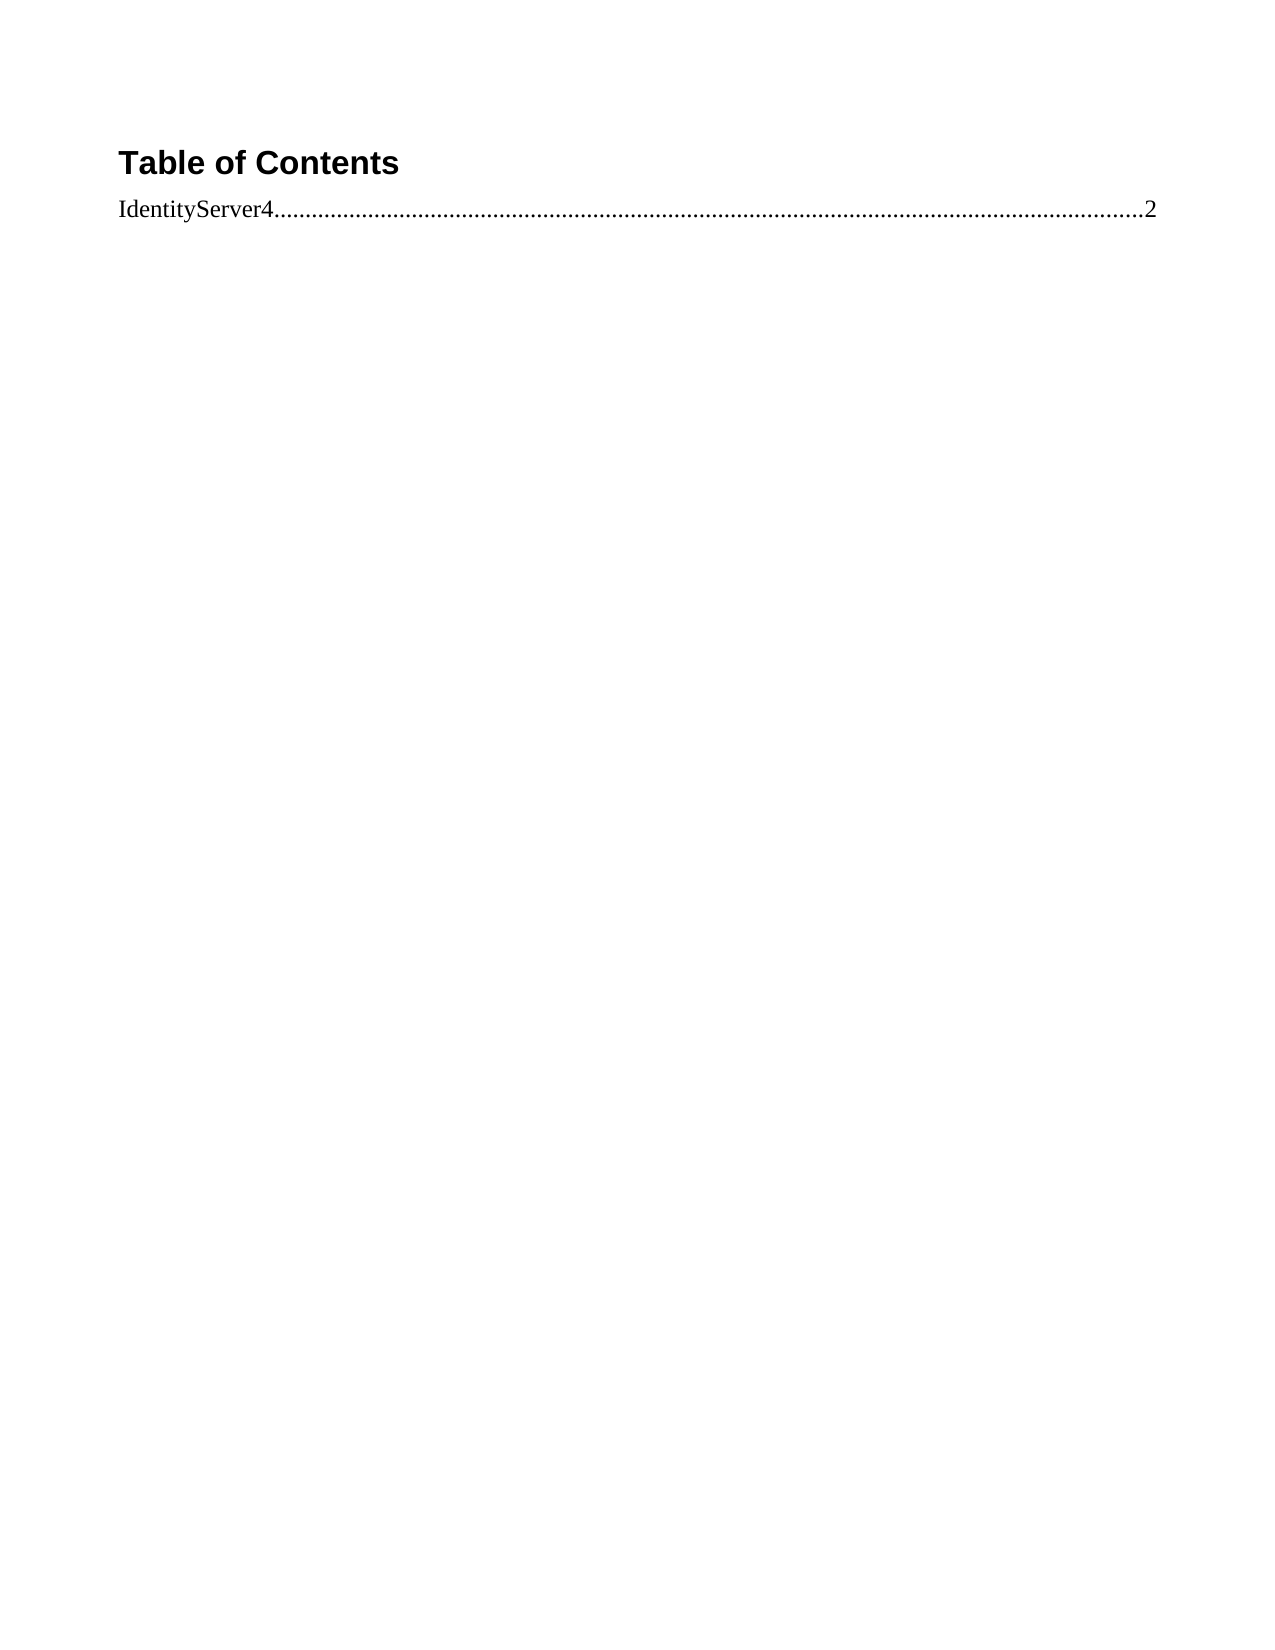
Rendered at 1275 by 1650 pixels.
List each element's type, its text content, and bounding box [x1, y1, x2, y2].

subtitle Table of Contents [118, 143, 1157, 182]
text IdentityServer4 2 [118, 194, 1157, 223]
